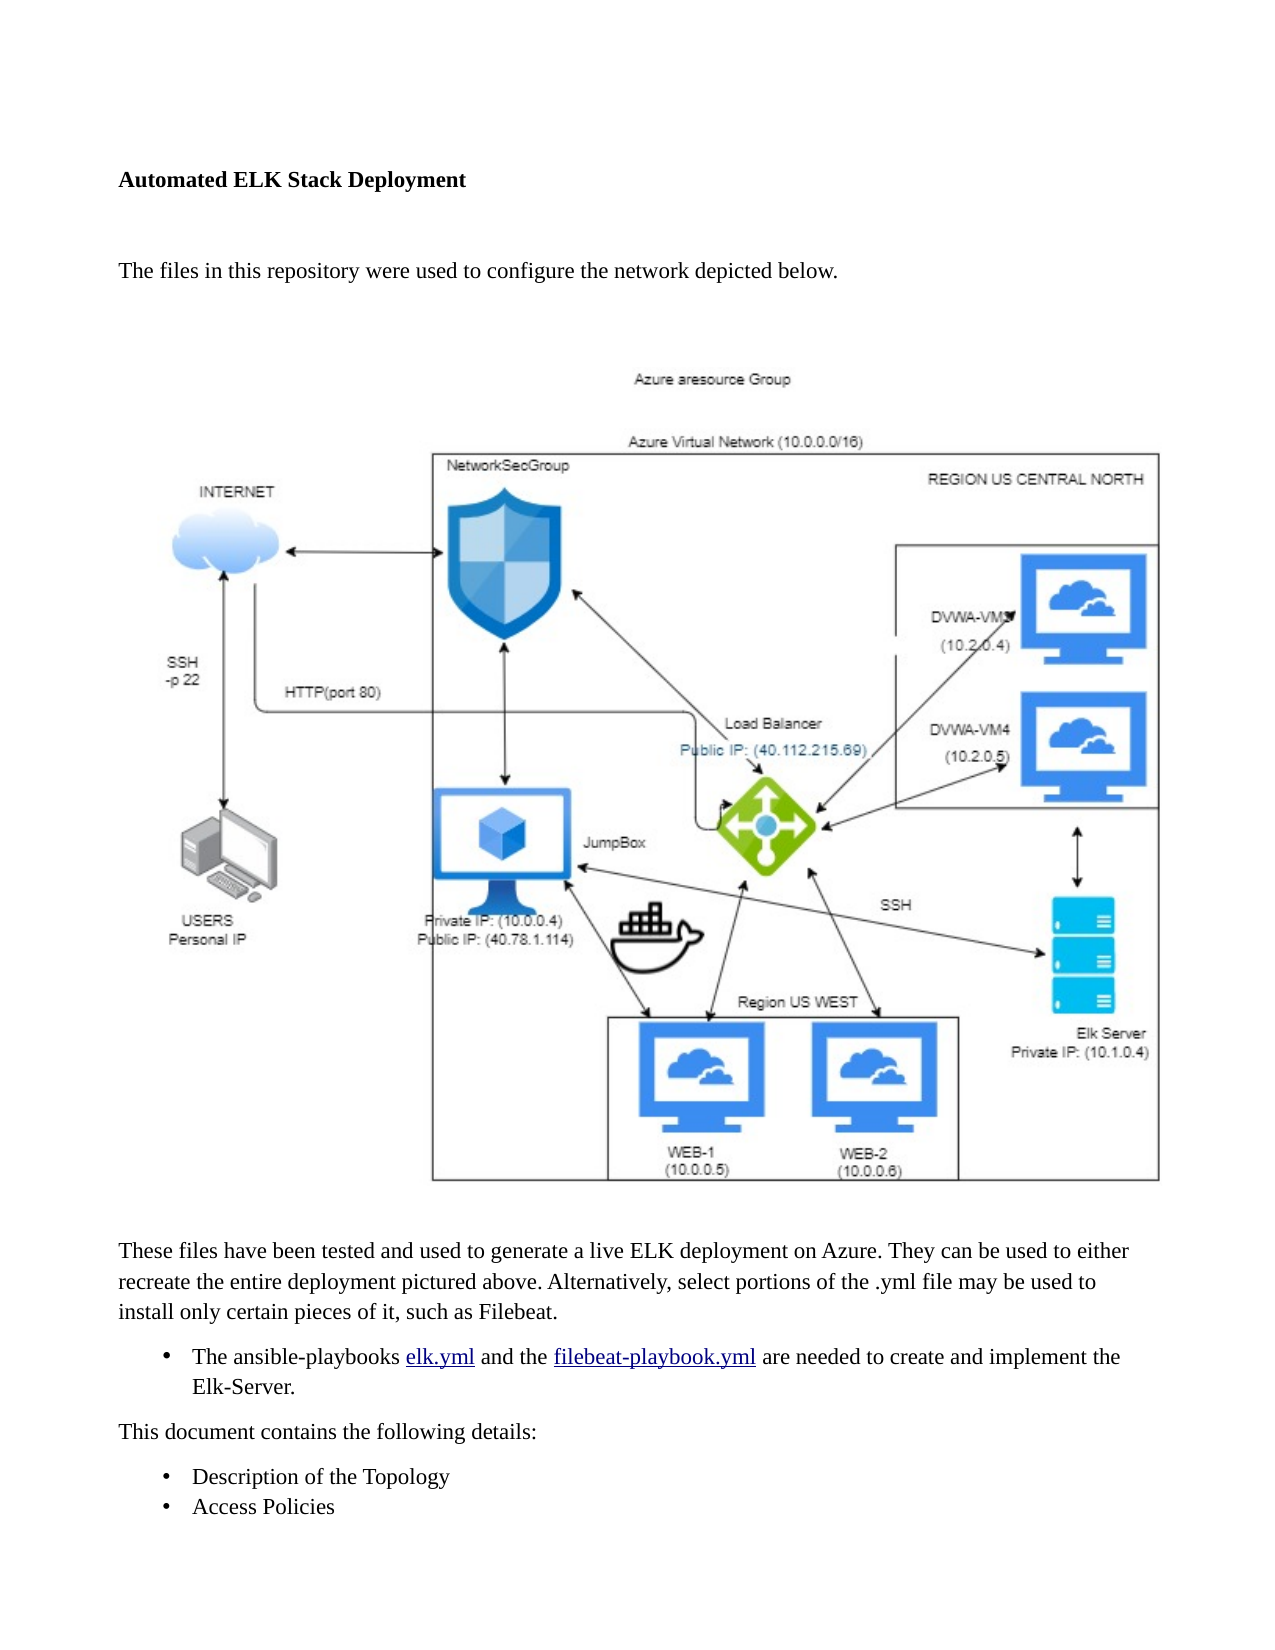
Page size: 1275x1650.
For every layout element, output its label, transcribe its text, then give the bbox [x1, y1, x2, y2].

list Access Policies [162, 1493, 1157, 1519]
list The ansible-playbooks elk.yml and the filebeat-playbook.yml are needed to create and implement the Elk-Server. [162, 1343, 1157, 1400]
list Description of the Topology [162, 1463, 1157, 1489]
text Automated ELK Stack Deployment [118, 166, 1157, 192]
text These files have been tested and used to generate a live ELK deployment on Azure. They can be used to either recreate the entire deployment pictured above. Alternatively, select portions of the .yml file may be used to install only certain pieces of it, such as Filebeat. [118, 1238, 1157, 1324]
picture [157, 367, 1163, 1186]
text This document contains the following details: [118, 1418, 1157, 1444]
text The files in this repository were used to configure the network depicted below. [118, 255, 1157, 284]
